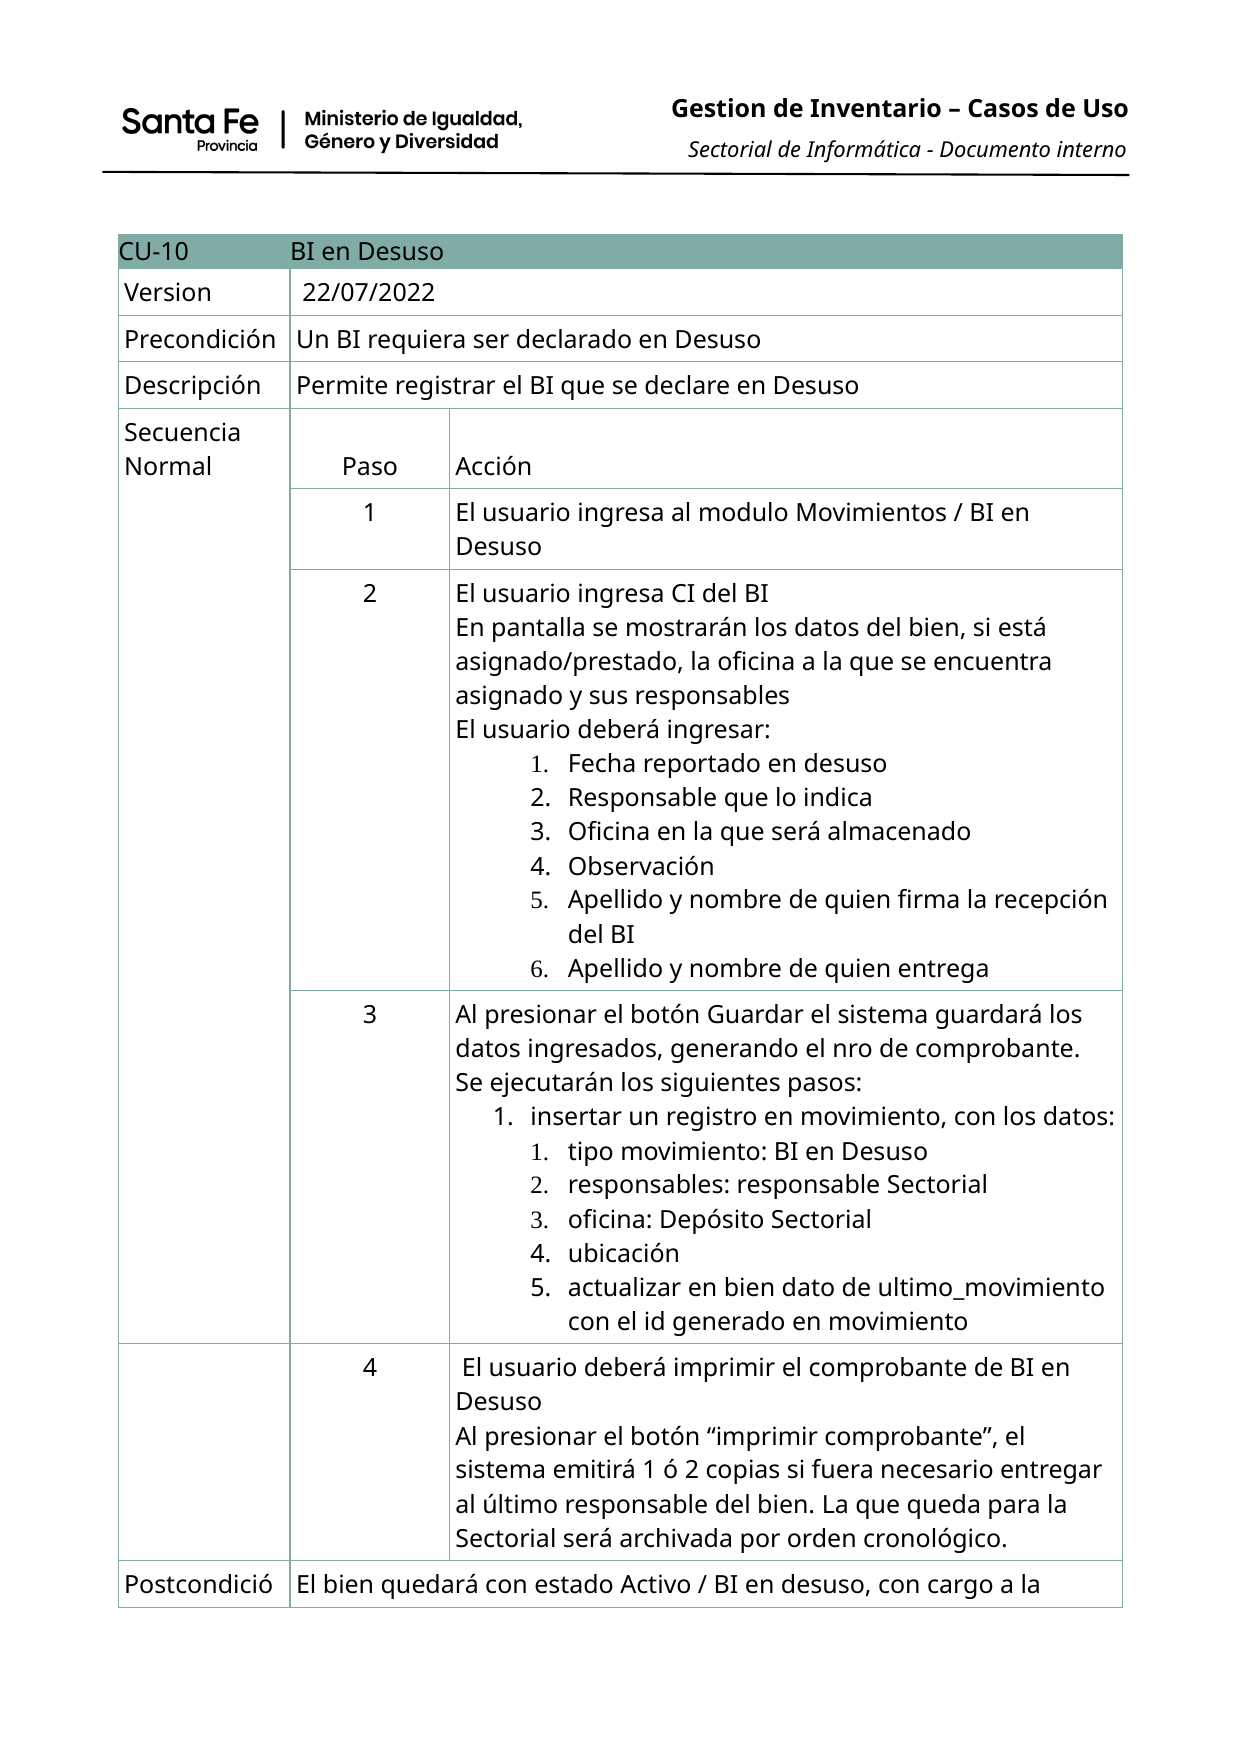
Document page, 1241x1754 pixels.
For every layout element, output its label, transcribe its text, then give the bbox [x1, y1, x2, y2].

table_cell 1 [291, 489, 449, 569]
table_cell Paso [291, 409, 449, 488]
table_cell 22/07/2022 [291, 269, 1122, 314]
table_cell [119, 990, 289, 1343]
table_cell 2 [291, 570, 449, 990]
table_cell Acción [450, 409, 1122, 488]
table_cell Permite registrar el BI que se declare en Desuso [291, 362, 1122, 408]
table_cell Un BI requiera ser declarado en Desuso [291, 316, 1122, 361]
table_cell [119, 488, 289, 569]
table_cell 4 [291, 1344, 449, 1560]
table_header BI en Desuso [290, 234, 1123, 268]
table_cell Descripción [119, 362, 289, 408]
table_cell Secuencia Normal [119, 409, 289, 488]
table_cell Al presionar el botón Guardar el sistema guardará los datos ingresados, generando el nro de comprobante. Se ejecutarán los siguientes pasos: insertar un registro en movimiento, con los datos: tipo movimiento: BI en Desuso responsables: responsable Sectorial oficina: Depósito Sectorial ubicación actualizar en bien dato de ultimo_movimiento con el id generado en movimiento [450, 991, 1122, 1343]
table_header CU-10 [118, 234, 290, 268]
table_cell Postcondició [119, 1561, 289, 1607]
table_cell El usuario ingresa al modulo Movimientos / BI en Desuso [450, 489, 1122, 569]
table_cell [119, 1344, 289, 1560]
picture [102, 91, 550, 162]
table_cell [119, 569, 289, 990]
table_cell Precondición [119, 316, 289, 361]
table_cell Version [119, 269, 289, 314]
table_cell El bien quedará con estado Activo / BI en desuso, con cargo a la [291, 1561, 1122, 1607]
table_cell El usuario ingresa CI del BI En pantalla se mostrarán los datos del bien, si está asignado/prestado, la oficina a la que se encuentra asignado y sus responsables El usuario deberá ingresar: Fecha reportado en desuso Responsable que lo indica Oficina en la que será almacenado Observación Apellido y nombre de quien firma la recepción del BI Apellido y nombre de quien entrega [450, 570, 1122, 990]
table_cell El usuario deberá imprimir el comprobante de BI en Desuso Al presionar el botón “imprimir comprobante”, el sistema emitirá 1 ó 2 copias si fuera necesario entregar al último responsable del bien. La que queda para la Sectorial será archivada por orden cronológico. [450, 1344, 1122, 1560]
table_cell 3 [291, 991, 449, 1343]
